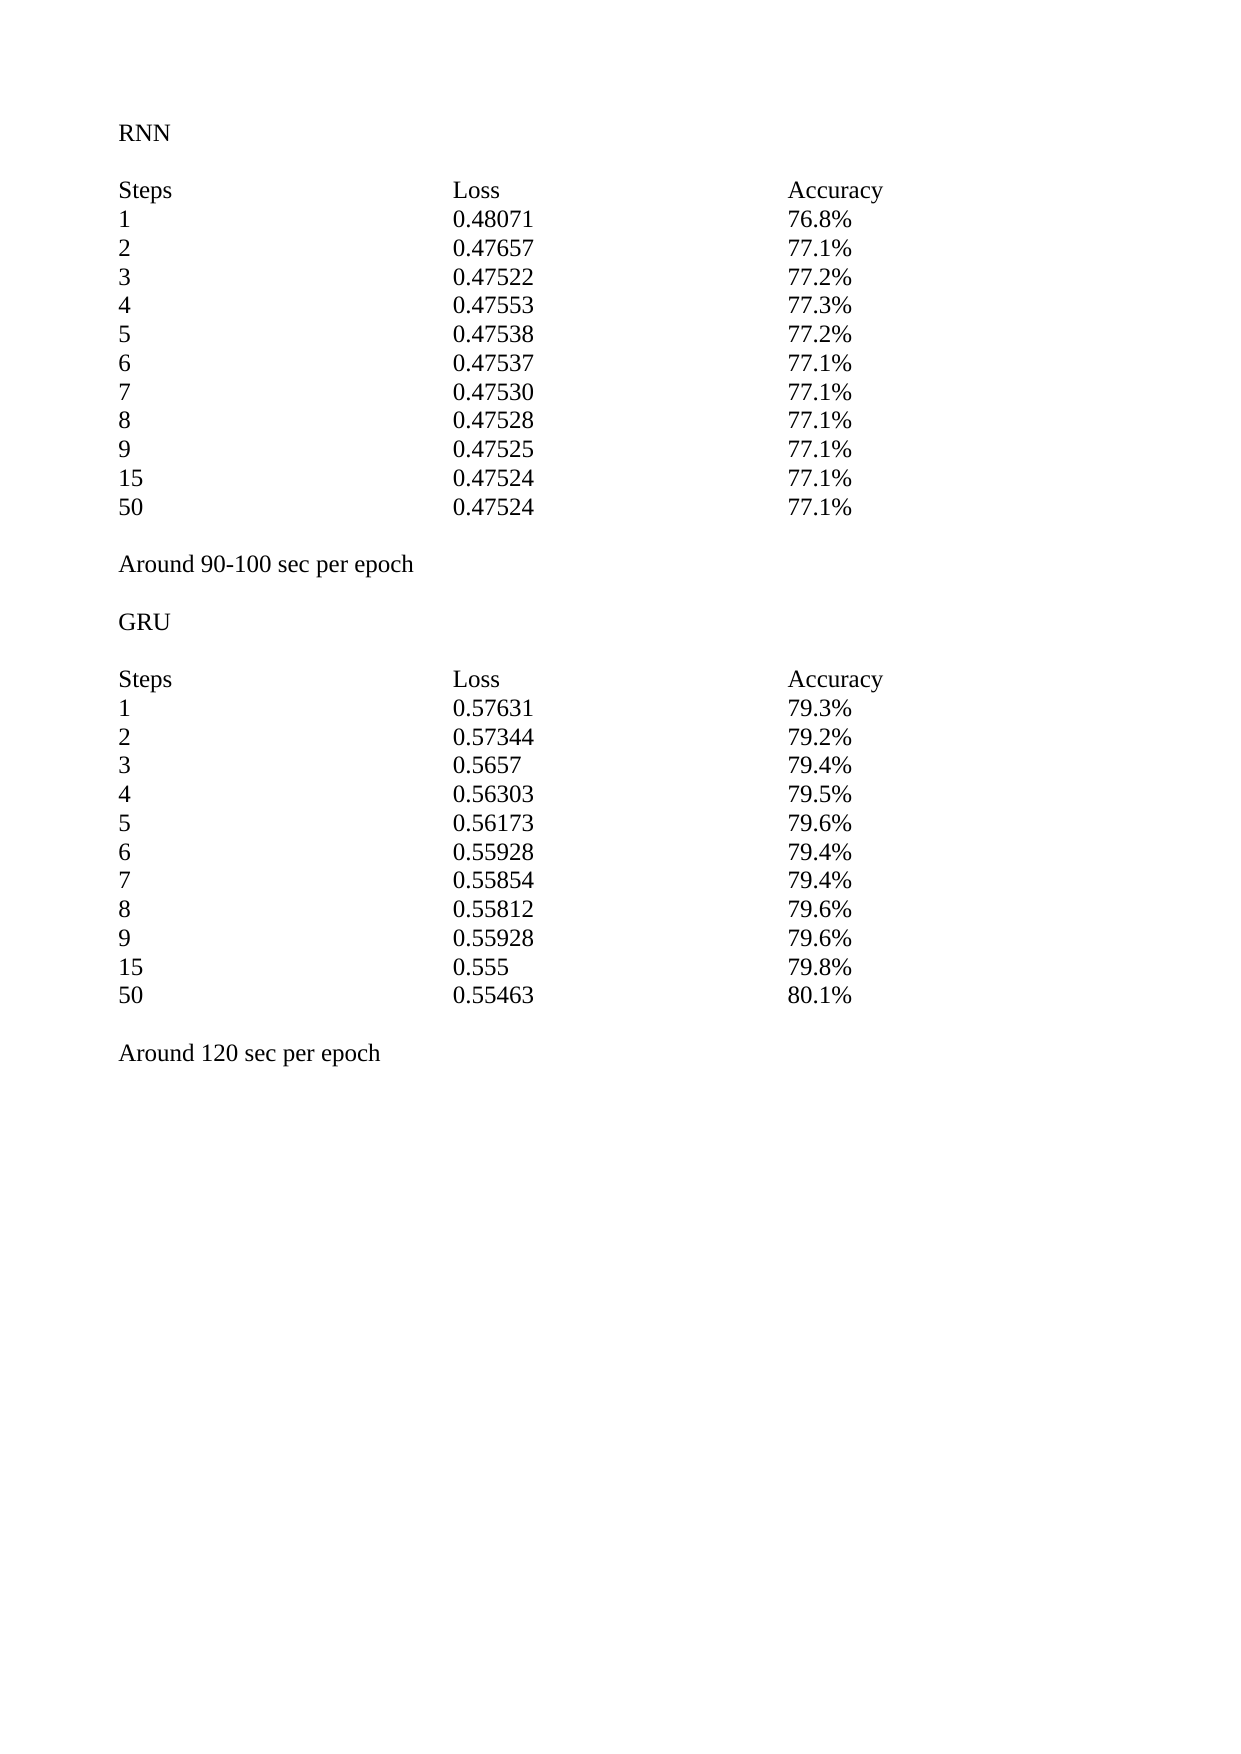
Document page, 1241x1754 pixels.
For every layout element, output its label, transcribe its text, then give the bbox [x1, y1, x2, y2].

table_cell 50 [118, 492, 453, 521]
table_cell 15 [118, 952, 453, 981]
table_cell 0.55928 [453, 923, 787, 952]
table_cell 2 [118, 233, 453, 262]
table_cell 76.8% [788, 204, 1122, 233]
table_cell 0.56303 [453, 779, 787, 808]
table_cell 7 [118, 377, 453, 406]
table_cell 0.5657 [453, 751, 787, 779]
text RNN [118, 118, 1122, 147]
table_cell 9 [118, 923, 453, 952]
table_cell 0.47537 [453, 348, 787, 377]
table_cell 1 [118, 204, 453, 233]
table_cell 77.1% [788, 233, 1122, 262]
table_header Accuracy [788, 176, 1122, 204]
table_cell 8 [118, 406, 453, 434]
table_cell 50 [118, 981, 453, 1009]
table_cell 3 [118, 262, 453, 291]
table_cell 0.57631 [453, 693, 787, 722]
table_cell 77.2% [788, 262, 1122, 291]
table_cell 0.47522 [453, 262, 787, 291]
table_cell 0.47538 [453, 319, 787, 348]
text GRU [118, 607, 1122, 636]
table_cell 79.6% [788, 894, 1122, 923]
table_cell 79.4% [788, 751, 1122, 779]
table_cell 0.47524 [453, 463, 787, 492]
table_cell 0.56173 [453, 808, 787, 837]
table_cell 0.47657 [453, 233, 787, 262]
table_cell 9 [118, 434, 453, 463]
table_cell 7 [118, 866, 453, 894]
table_cell 1 [118, 693, 453, 722]
table_cell 0.47528 [453, 406, 787, 434]
text Around 120 sec per epoch [118, 1038, 1122, 1067]
table_cell 0.47530 [453, 377, 787, 406]
table_cell 79.6% [788, 808, 1122, 837]
table_cell 79.8% [788, 952, 1122, 981]
table_cell 0.47524 [453, 492, 787, 521]
table_header Steps [118, 664, 453, 693]
table_header Loss [453, 176, 787, 204]
table_cell 2 [118, 722, 453, 751]
table_cell 0.55463 [453, 981, 787, 1009]
table_cell 77.1% [788, 434, 1122, 463]
table_cell 0.57344 [453, 722, 787, 751]
text Around 90-100 sec per epoch [118, 549, 1122, 578]
table_cell 0.47553 [453, 291, 787, 319]
table_cell 79.3% [788, 693, 1122, 722]
table_header Accuracy [788, 664, 1122, 693]
table_cell 77.1% [788, 348, 1122, 377]
table_cell 79.4% [788, 837, 1122, 866]
table_cell 0.47525 [453, 434, 787, 463]
table_cell 77.1% [788, 406, 1122, 434]
table_header Steps [118, 176, 453, 204]
table_cell 79.6% [788, 923, 1122, 952]
table_cell 0.55928 [453, 837, 787, 866]
table_cell 0.55854 [453, 866, 787, 894]
table_cell 77.1% [788, 492, 1122, 521]
table_cell 5 [118, 319, 453, 348]
table_cell 77.2% [788, 319, 1122, 348]
table_header Loss [453, 664, 787, 693]
table_cell 80.1% [788, 981, 1122, 1009]
table_cell 5 [118, 808, 453, 837]
table_cell 3 [118, 751, 453, 779]
table_cell 77.1% [788, 463, 1122, 492]
table_cell 6 [118, 837, 453, 866]
table_cell 8 [118, 894, 453, 923]
table_cell 4 [118, 779, 453, 808]
table_cell 77.3% [788, 291, 1122, 319]
table_cell 79.2% [788, 722, 1122, 751]
table_cell 0.48071 [453, 204, 787, 233]
table_cell 4 [118, 291, 453, 319]
table_cell 79.5% [788, 779, 1122, 808]
table_cell 79.4% [788, 866, 1122, 894]
table_cell 0.555 [453, 952, 787, 981]
table_cell 6 [118, 348, 453, 377]
table_cell 77.1% [788, 377, 1122, 406]
table_cell 15 [118, 463, 453, 492]
table_cell 0.55812 [453, 894, 787, 923]
